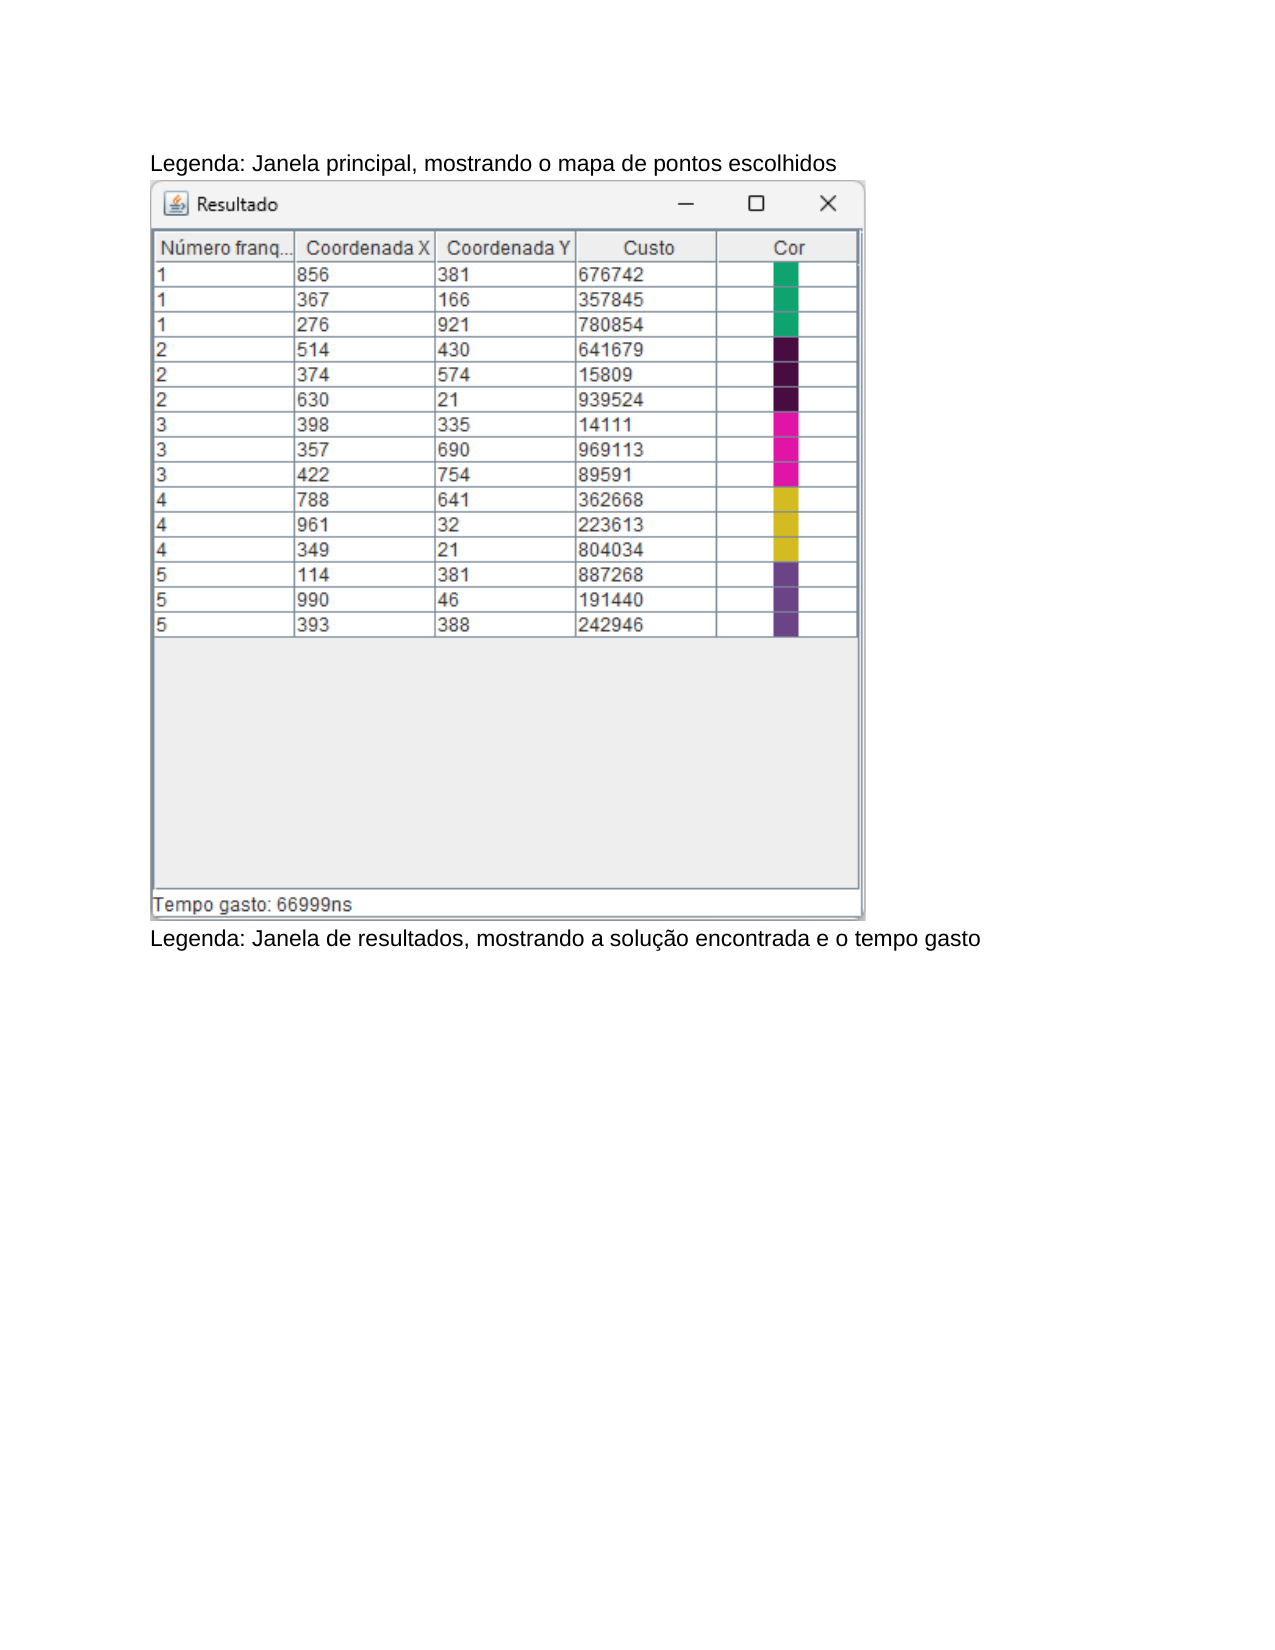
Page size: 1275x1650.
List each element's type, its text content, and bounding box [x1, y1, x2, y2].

picture [150, 180, 866, 921]
text Legenda: Janela principal, mostrando o mapa de pontos escolhidos Legenda: Janela de resultados, mostrando a solução encontrada e o tempo gasto [150, 150, 1125, 951]
